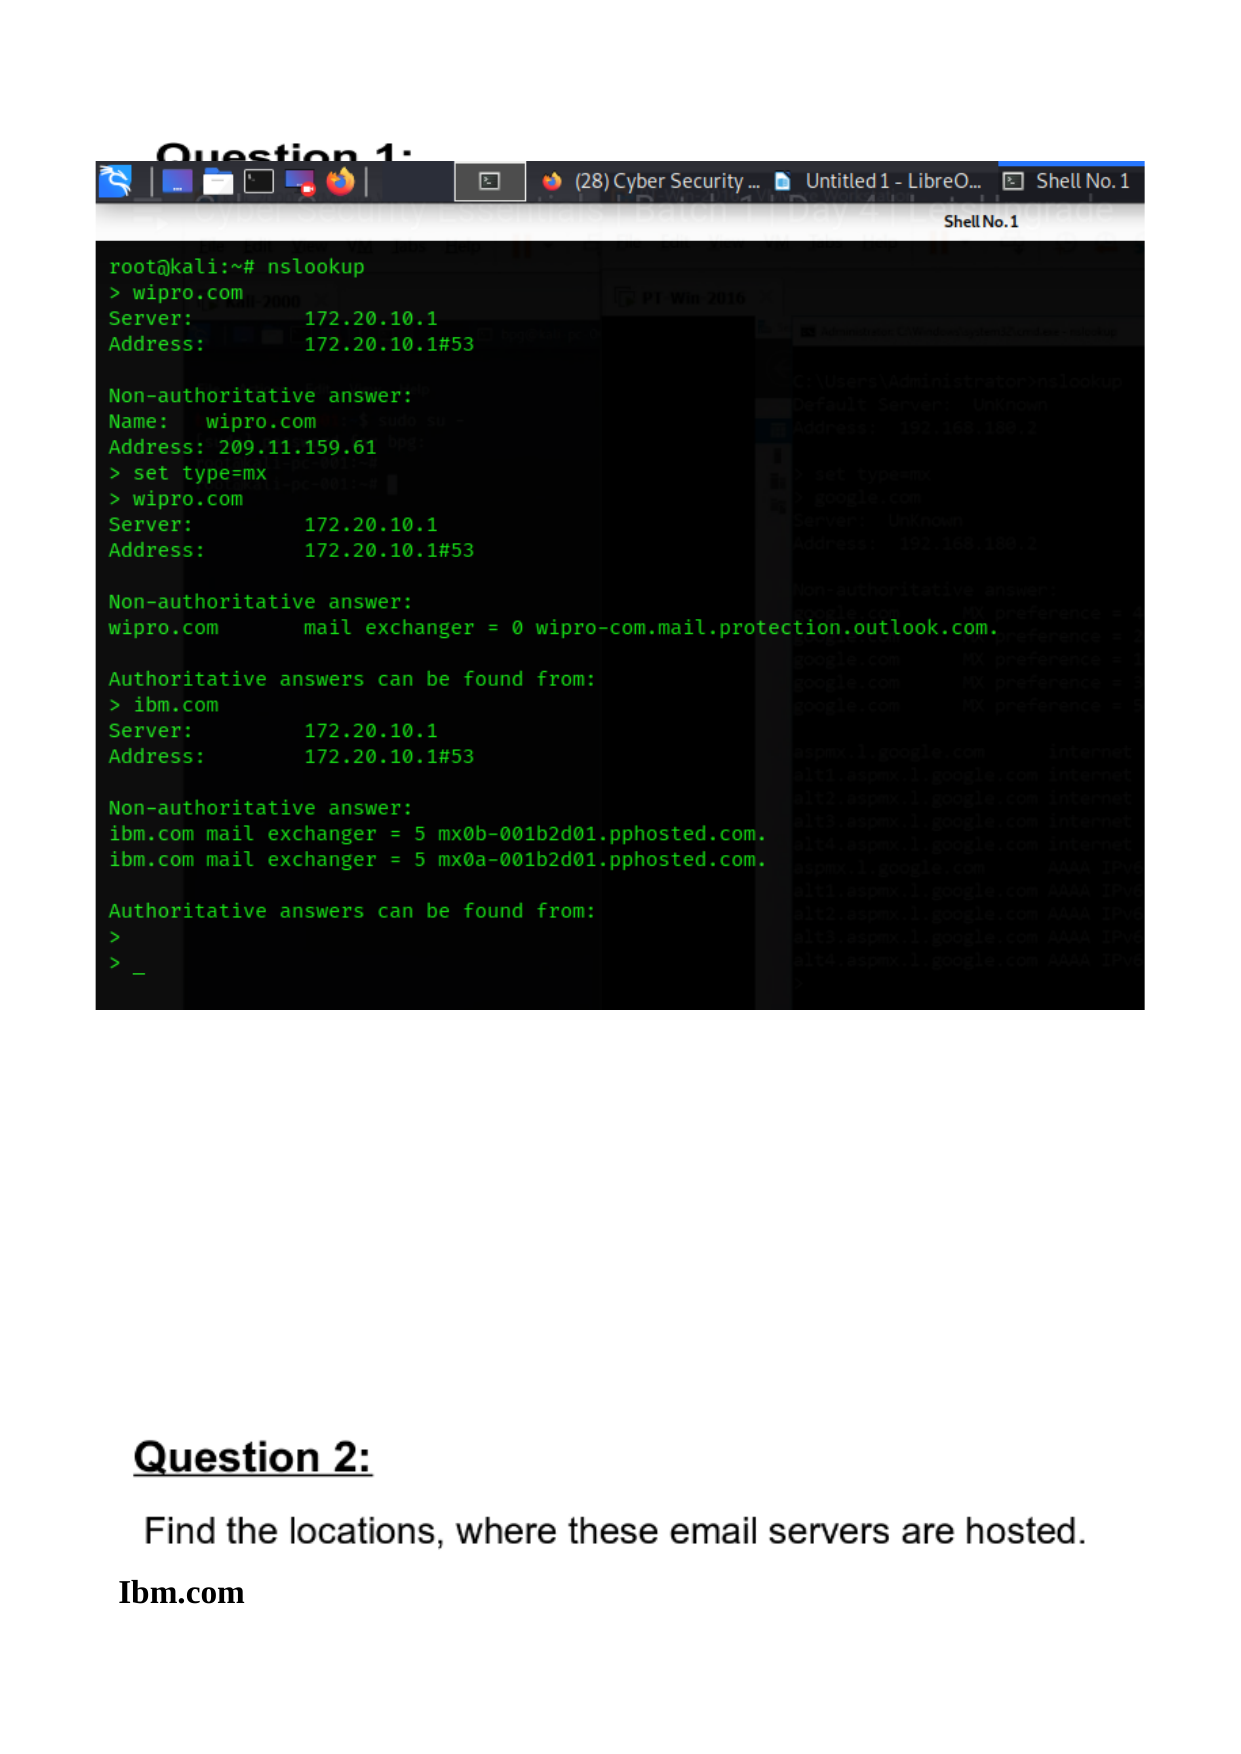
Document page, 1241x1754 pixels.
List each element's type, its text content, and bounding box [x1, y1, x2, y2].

text Ibm.com [118, 1431, 1122, 1610]
